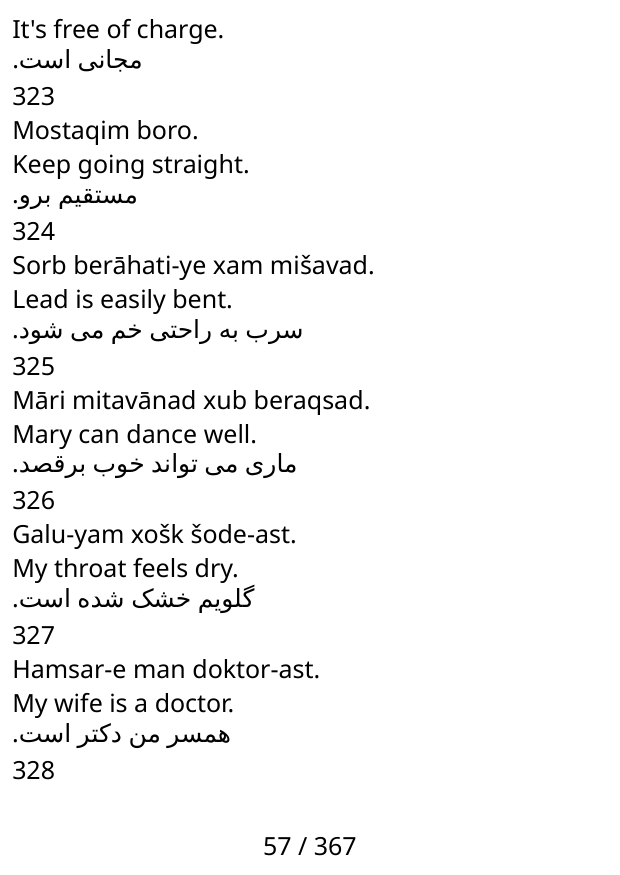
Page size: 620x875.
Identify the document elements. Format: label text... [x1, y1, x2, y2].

text گلویم خشک شده است. [12, 585, 607, 618]
text Galu-yam xošk šode-ast. [12, 517, 607, 551]
text Mary can dance well. [12, 416, 607, 450]
text 328 [12, 753, 607, 787]
text 323 [12, 79, 607, 113]
text My throat feels dry. [12, 551, 607, 585]
text 326 [12, 483, 607, 517]
text 327 [12, 618, 607, 652]
text مجانی است. [12, 46, 607, 79]
text My wife is a doctor. [12, 686, 607, 720]
text همسر من دکتر است. [12, 720, 607, 753]
text Keep going straight. [12, 147, 607, 181]
text 324 [12, 213, 607, 247]
text It's free of charge. [12, 12, 607, 46]
text Lead is easily bent. [12, 282, 607, 316]
text Sorb berāhati-ye xam mi‌šavad. [12, 247, 607, 282]
text 325 [12, 348, 607, 382]
text Mostaqim boro. [12, 113, 607, 147]
text ماری می تواند خوب برقصد. [12, 450, 607, 483]
text Māri mi‌tavānad xub beraqsad. [12, 382, 607, 416]
text Hamsar-e man doktor-ast. [12, 652, 607, 686]
text سرب به راحتی خم می شود. [12, 316, 607, 348]
text مستقیم برو. [12, 181, 607, 213]
